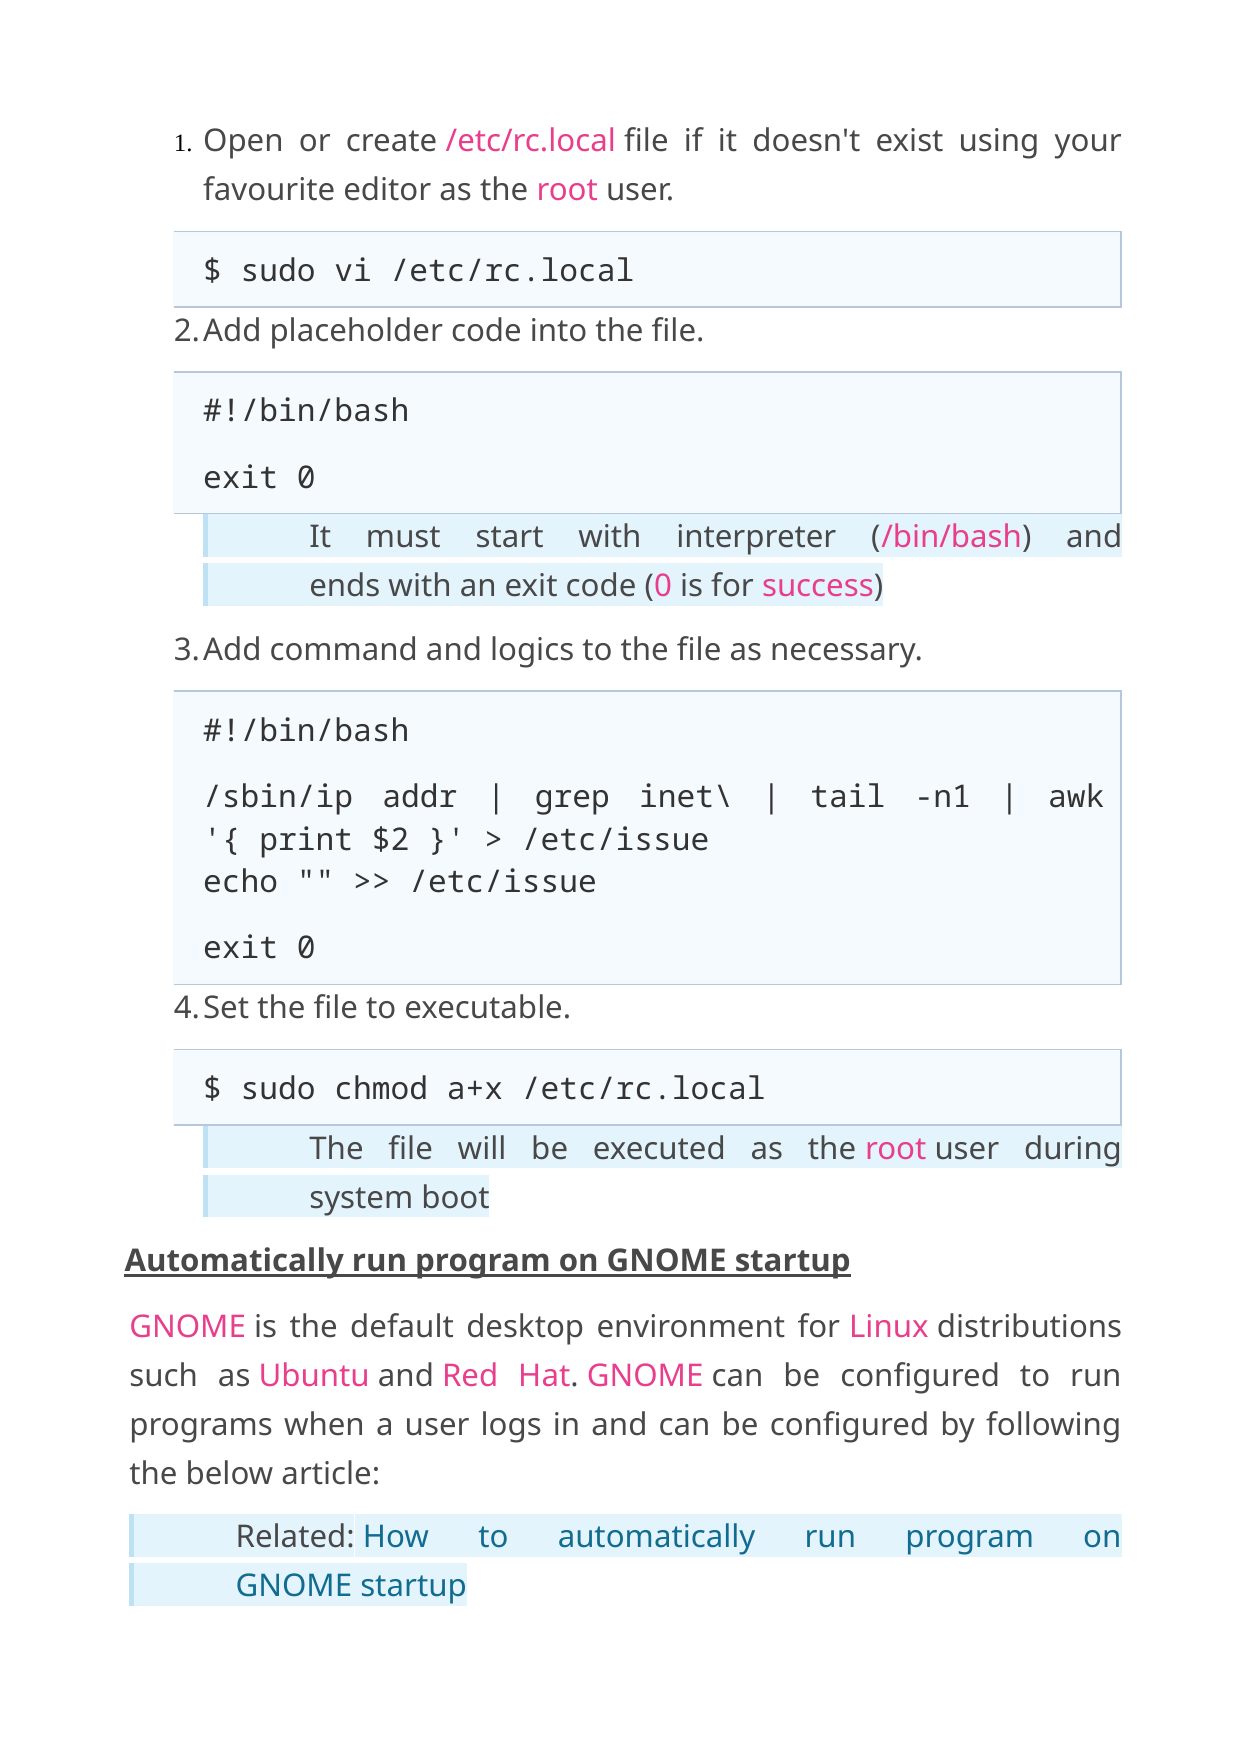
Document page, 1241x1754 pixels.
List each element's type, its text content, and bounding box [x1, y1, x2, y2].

list The file will be executed as the root user during system boot [173, 1126, 1122, 1217]
list It must start with interpreter (/bin/bash) and ends with an exit code (0 is for success) [173, 514, 1122, 606]
list Open or create /etc/rc.local file if it doesn't exist using your favourite editor as the root user. [173, 118, 1122, 210]
list $ sudo vi /etc/rc.local [173, 232, 1120, 308]
list /sbin/ip addr | grep inet\ | tail -n1 | awk '{ print $2 }' > /etc/issue [173, 757, 1120, 842]
list $ sudo chmod a+x /etc/rc.local [173, 1050, 1120, 1126]
list exit 0 [173, 437, 1120, 514]
text GNOME is the default desktop environment for Linux distributions such as Ubuntu and Red Hat. GNOME can be configured to run programs when a user logs in and can be configured by following the below article: [129, 1304, 1122, 1493]
list Add placeholder code into the file. [173, 308, 1122, 350]
text Related: How to automatically run program on GNOME startup [129, 1514, 1122, 1606]
list #!/bin/bash [173, 372, 1120, 414]
list exit 0 [173, 908, 1120, 985]
list echo "" >> /etc/issue [173, 842, 1120, 884]
subtitle Automatically run program on GNOME startup [124, 1238, 1122, 1281]
list #!/bin/bash [173, 691, 1120, 733]
list Set the file to executable. [173, 985, 1122, 1028]
list Add command and logics to the file as necessary. [173, 627, 1122, 669]
